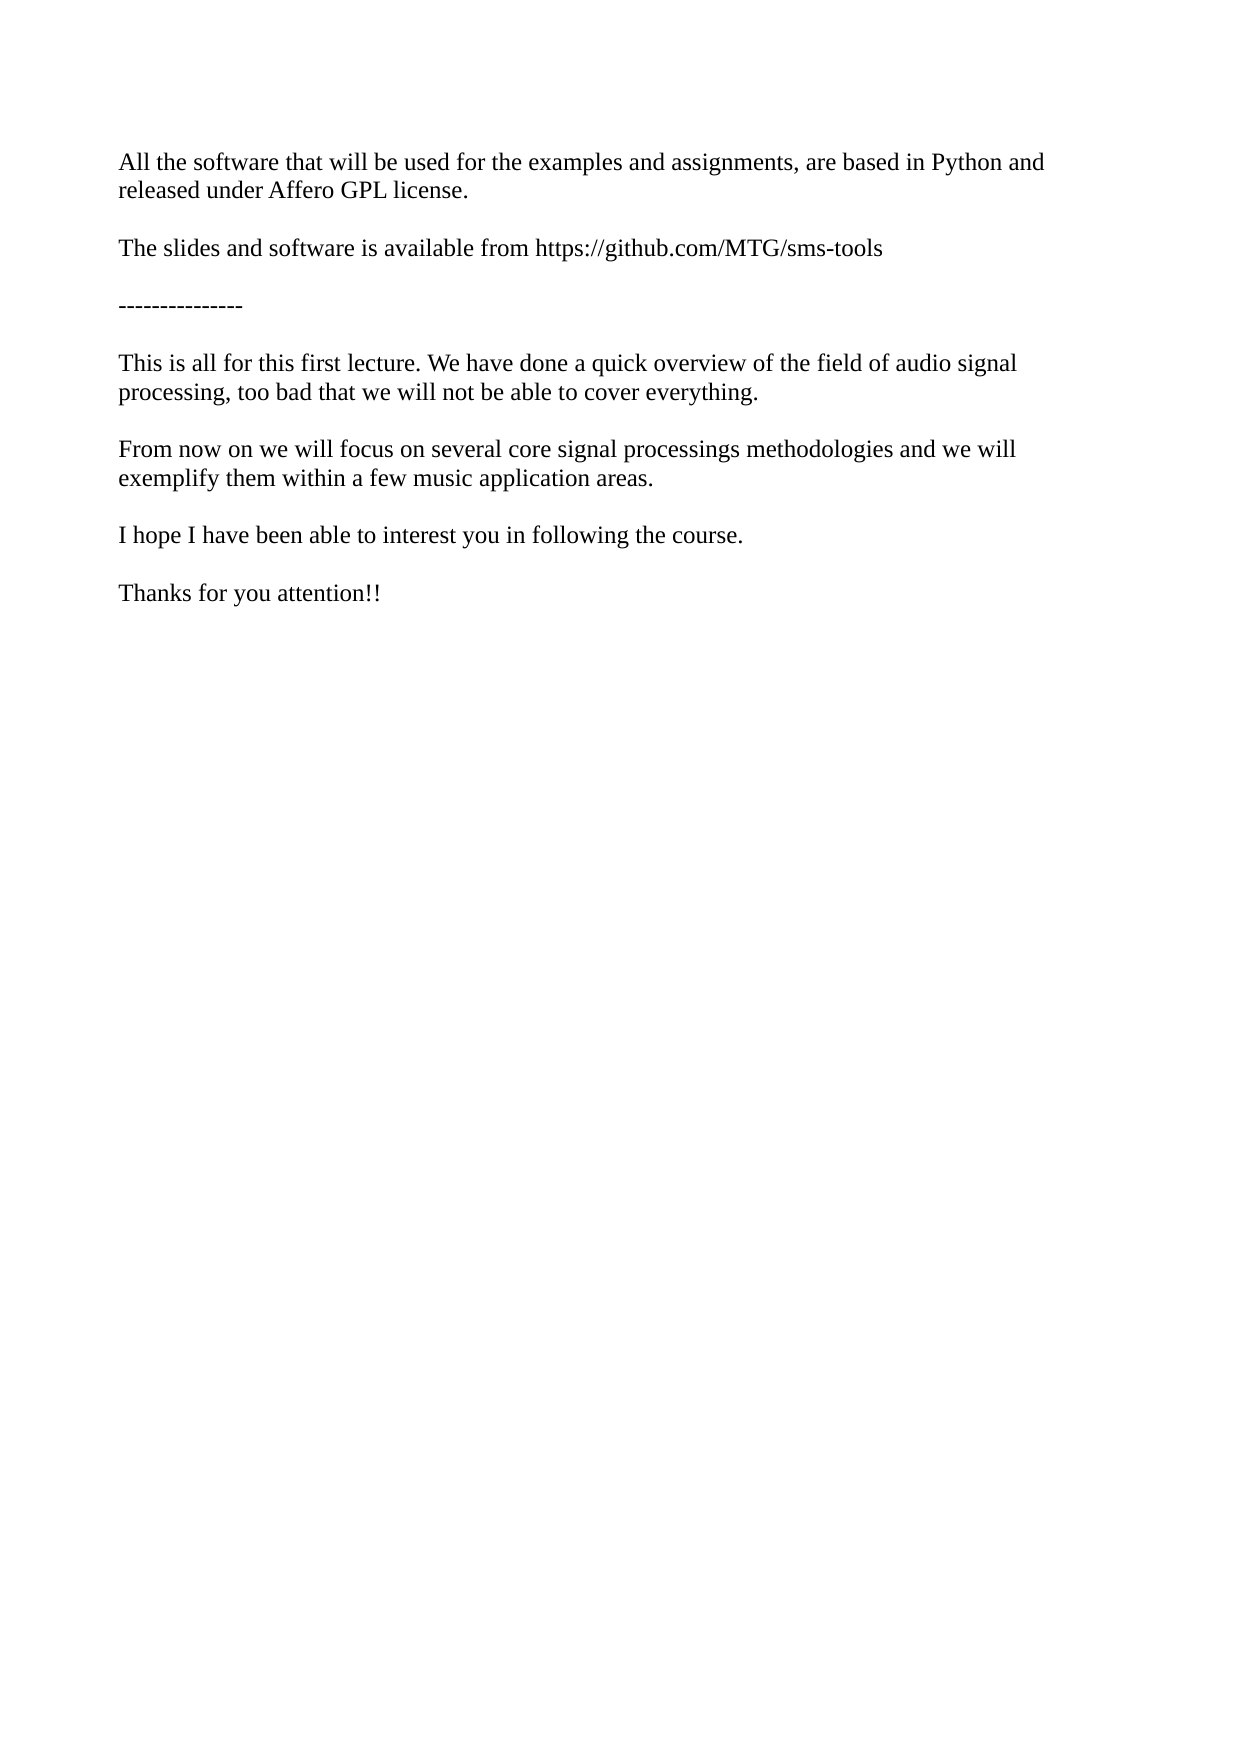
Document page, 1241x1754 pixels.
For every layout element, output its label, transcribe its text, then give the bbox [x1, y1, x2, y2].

text All the software that will be used for the examples and assignments, are based in Python and released under Affero GPL license. [118, 147, 1122, 204]
text Thanks for you attention!! [118, 578, 1122, 607]
text This is all for this first lecture. We have done a quick overview of the field of audio signal processing, too bad that we will not be able to cover everything. [118, 348, 1122, 406]
text The slides and software is available from https://github.com/MTG/sms-tools [118, 233, 1122, 262]
text I hope I have been able to interest you in following the course. [118, 521, 1122, 549]
text --------------- [118, 291, 1122, 319]
text From now on we will focus on several core signal processings methodologies and we will exemplify them within a few music application areas. [118, 434, 1122, 492]
